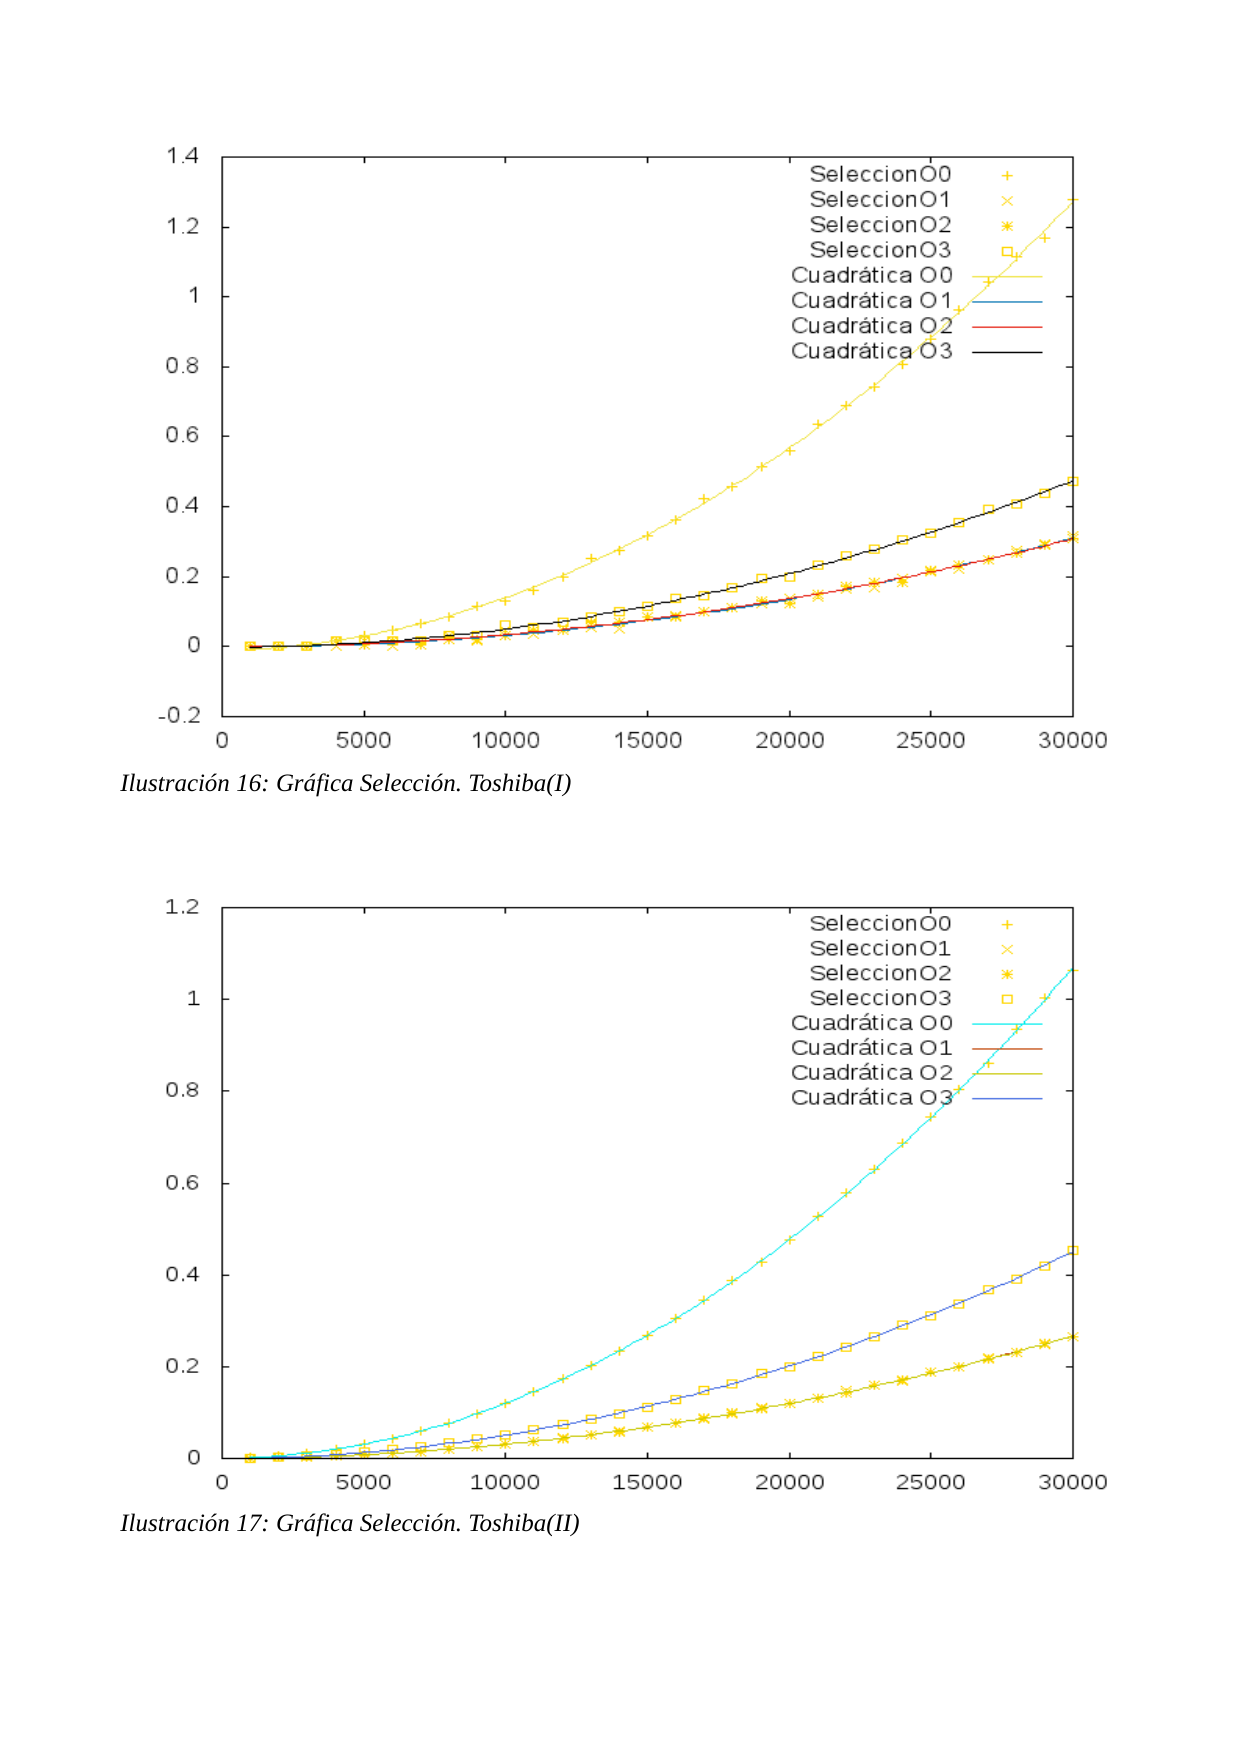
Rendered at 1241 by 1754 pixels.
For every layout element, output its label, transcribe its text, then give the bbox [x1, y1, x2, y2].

text Ilustración 16: Gráfica Selección. Toshiba(I) [120, 768, 1120, 797]
text Ilustración 17: Gráfica Selección. Toshiba(II) [120, 1509, 1120, 1537]
picture [120, 881, 1121, 1509]
picture [120, 130, 1121, 768]
